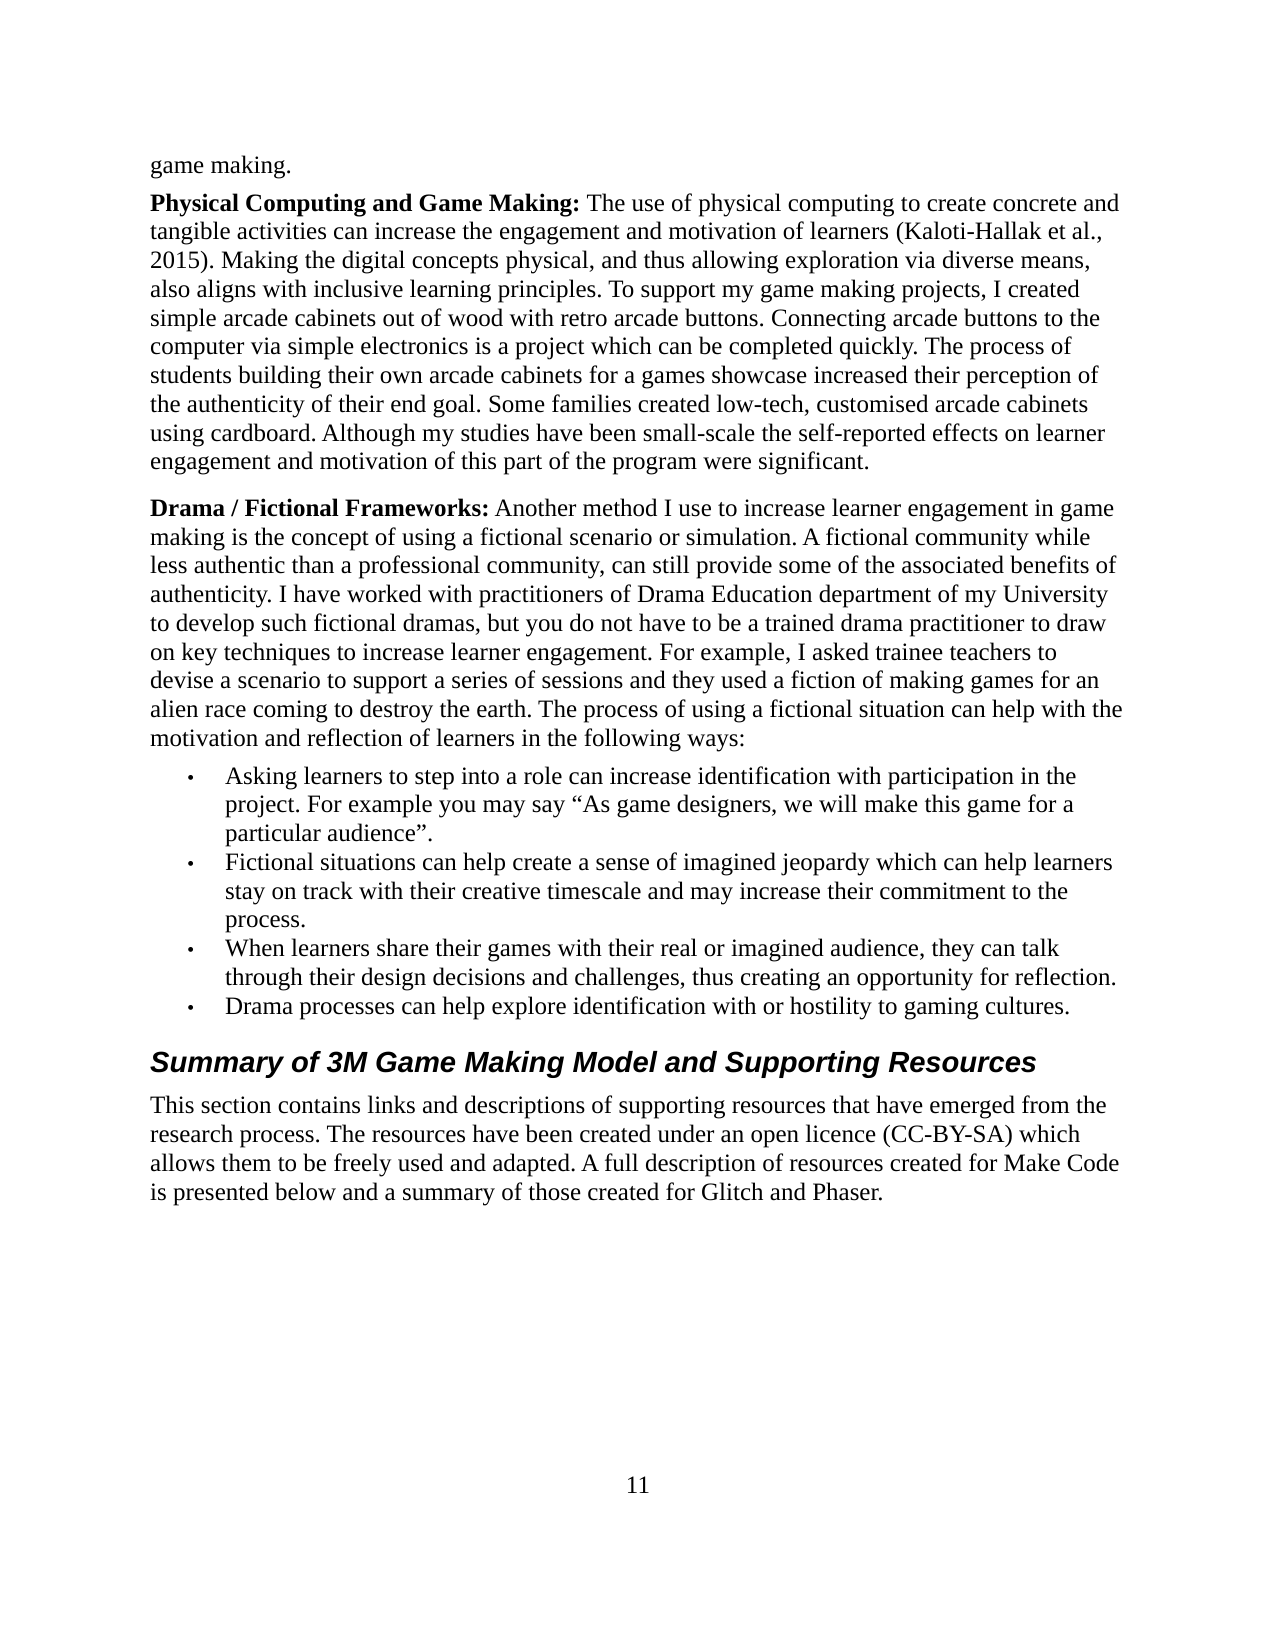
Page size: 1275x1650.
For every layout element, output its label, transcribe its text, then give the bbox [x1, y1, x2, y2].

text This section contains links and descriptions of supporting resources that have emerged from the research process. The resources have been created under an open licence (CC-BY-SA) which allows them to be freely used and adapted. A full description of resources created for Make Code is presented below and a summary of those created for Glitch and Phaser. [150, 1091, 1125, 1206]
text Physical Computing and Game Making: The use of physical computing to create concrete and tangible activities can increase the engagement and motivation of learners (Kaloti-Hallak et al., 2015). Making the digital concepts physical, and thus allowing exploration via diverse means, also aligns with inclusive learning principles. To support my game making projects, I created simple arcade cabinets out of wood with retro arcade buttons. Connecting arcade buttons to the computer via simple electronics is a project which can be completed quickly. The process of students building their own arcade cabinets for a games showcase increased their perception of the authenticity of their end goal. Some families created low-tech, customised arcade cabinets using cardboard. Although my studies have been small-scale the self-reported effects on learner engagement and motivation of this part of the program were significant. [150, 188, 1125, 475]
list Drama processes can help explore identification with or hostility to gaming cultures. [187, 991, 1125, 1019]
text Drama / Fictional Frameworks: Another method I use to increase learner engagement in game making is the concept of using a fictional scenario or simulation. A fictional community while less authentic than a professional community, can still provide some of the associated benefits of authenticity. I have worked with practitioners of Drama Education department of my University to develop such fictional dramas, but you do not have to be a trained drama practitioner to draw on key techniques to increase learner engagement. For example, I asked trainee teachers to devise a scenario to support a series of sessions and they used a fiction of making games for an alien race coming to destroy the earth. The process of using a fictional situation can help with the motivation and reflection of learners in the following ways: [150, 493, 1125, 752]
list Asking learners to step into a role can increase identification with participation in the project. For example you may say “As game designers, we will make this game for a particular audience”. [187, 761, 1125, 847]
list When learners share their games with their real or imagined audience, they can talk through their design decisions and challenges, thus creating an opportunity for reflection. [187, 933, 1125, 991]
text game making. [150, 150, 1125, 179]
list Fictional situations can help create a sense of imagined jeopardy which can help learners stay on track with their creative timescale and may increase their commitment to the process. [187, 847, 1125, 933]
subtitle Summary of 3M Game Making Model and Supporting Resources [150, 1044, 1125, 1078]
